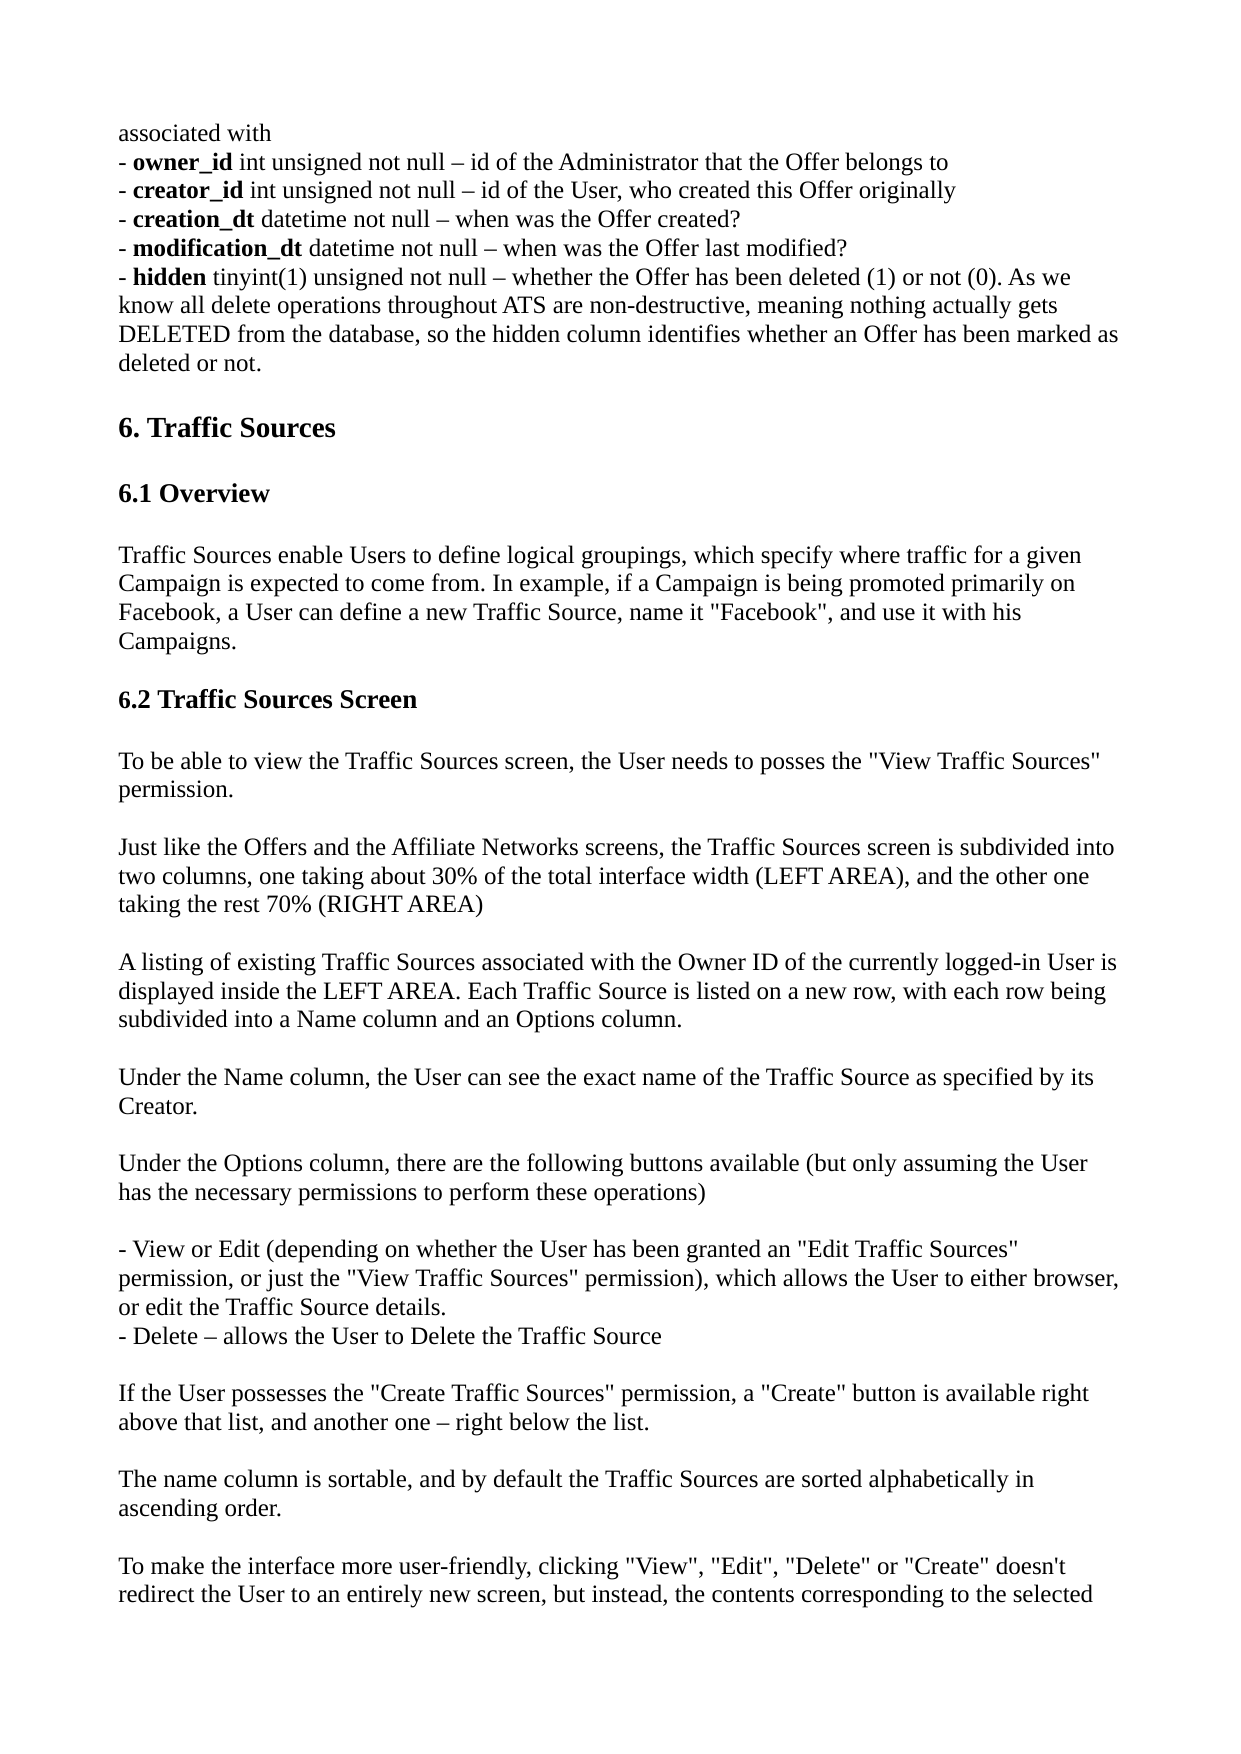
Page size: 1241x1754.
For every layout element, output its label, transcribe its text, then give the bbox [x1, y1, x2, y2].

text - modification_dt datetime not null – when was the Offer last modified? - hidden tinyint(1) unsigned not null – whether the Offer has been deleted (1) or not (0). As we know all delete operations throughout ATS are non-destructive, meaning nothing actually gets DELETED from the database, so the hidden column identifies whether an Offer has been marked as deleted or not. 6. Traffic Sources 6.1 Overview Traffic Sources enable Users to define logical groupings, which specify where traffic for a given Campaign is expected to come from. In example, if a Campaign is being promoted primarily on Facebook, a User can define a new Traffic Source, name it "Facebook", and use it with his Campaigns. 6.2 Traffic Sources Screen To be able to view the Traffic Sources screen, the User needs to posses the "View Traffic Sources" permission. Just like the Offers and the Affiliate Networks screens, the Traffic Sources screen is subdivided into two columns, one taking about 30% of the total interface width (LEFT AREA), and the other one taking the rest 70% (RIGHT AREA) A listing of existing Traffic Sources associated with the Owner ID of the currently logged-in User is displayed inside the LEFT AREA. Each Traffic Source is listed on a new row, with each row being subdivided into a Name column and an Options column. Under the Name column, the User can see the exact name of the Traffic Source as specified by its Creator. Under the Options column, there are the following buttons available (but only assuming the User has the necessary permissions to perform these operations) - View or Edit (depending on whether the User has been granted an "Edit Traffic Sources" permission, or just the "View Traffic Sources" permission), which allows the User to either browser, or edit the Traffic Source details. - Delete – allows the User to Delete the Traffic Source If the User possesses the "Create Traffic Sources" permission, a "Create" button is available right above that list, and another one – right below the list. The name column is sortable, and by default the Traffic Sources are sorted alphabetically in ascending order. To make the interface more user-friendly, clicking "View", "Edit", "Delete" or "Create" doesn't redirect the User to an entirely new screen, but instead, the contents corresponding to the selected [118, 233, 1122, 1608]
text associated with - owner_id int unsigned not null – id of the Administrator that the Offer belongs to [118, 118, 1122, 176]
text - creator_id int unsigned not null – id of the User, who created this Offer originally - creation_dt datetime not null – when was the Offer created? [118, 176, 1122, 233]
